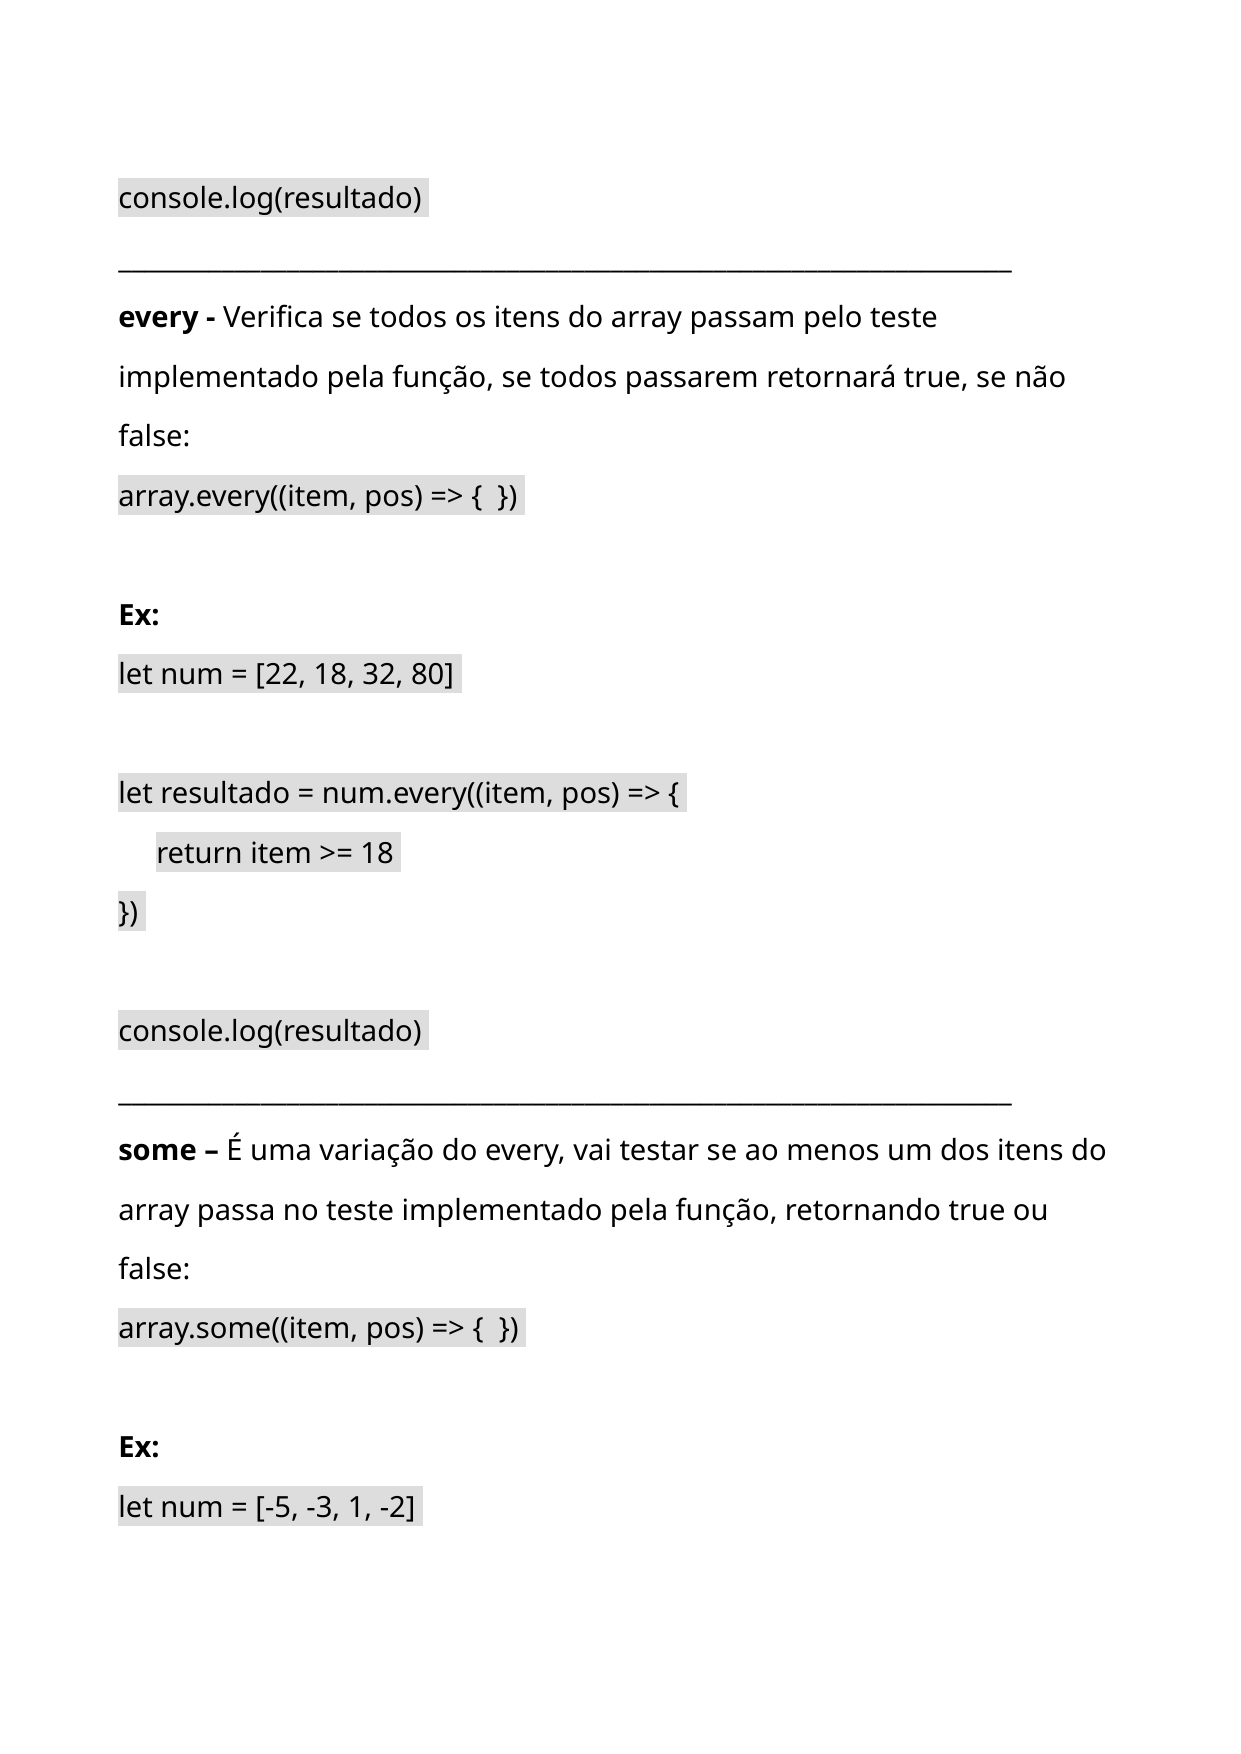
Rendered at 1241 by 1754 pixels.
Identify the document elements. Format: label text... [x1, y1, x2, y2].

text }) [118, 891, 1122, 931]
text array.some((item, pos) => { }) [118, 1308, 1122, 1347]
text every - Verifica se todos os itens do array passam pelo teste implementado pela função, se todos passarem retornará true, se não false: [118, 297, 1122, 455]
text let num = [22, 18, 32, 80] [118, 653, 1122, 693]
text _____________________________________________________________________ [118, 1070, 1122, 1109]
text console.log(resultado) [118, 1010, 1122, 1050]
text console.log(resultado) [118, 178, 1122, 217]
text some – É uma variação do every, vai testar se ao menos um dos itens do array passa no teste implementado pela função, retornando true ou false: [118, 1129, 1122, 1288]
text _____________________________________________________________________ [118, 237, 1122, 277]
text Ex: [118, 1427, 1122, 1466]
text array.every((item, pos) => { }) [118, 475, 1122, 515]
text return item >= 18 [118, 832, 1122, 872]
text Ex: [118, 594, 1122, 634]
text let num = [-5, -3, 1, -2] [118, 1486, 1122, 1526]
text let resultado = num.every((item, pos) => { [118, 772, 1122, 812]
